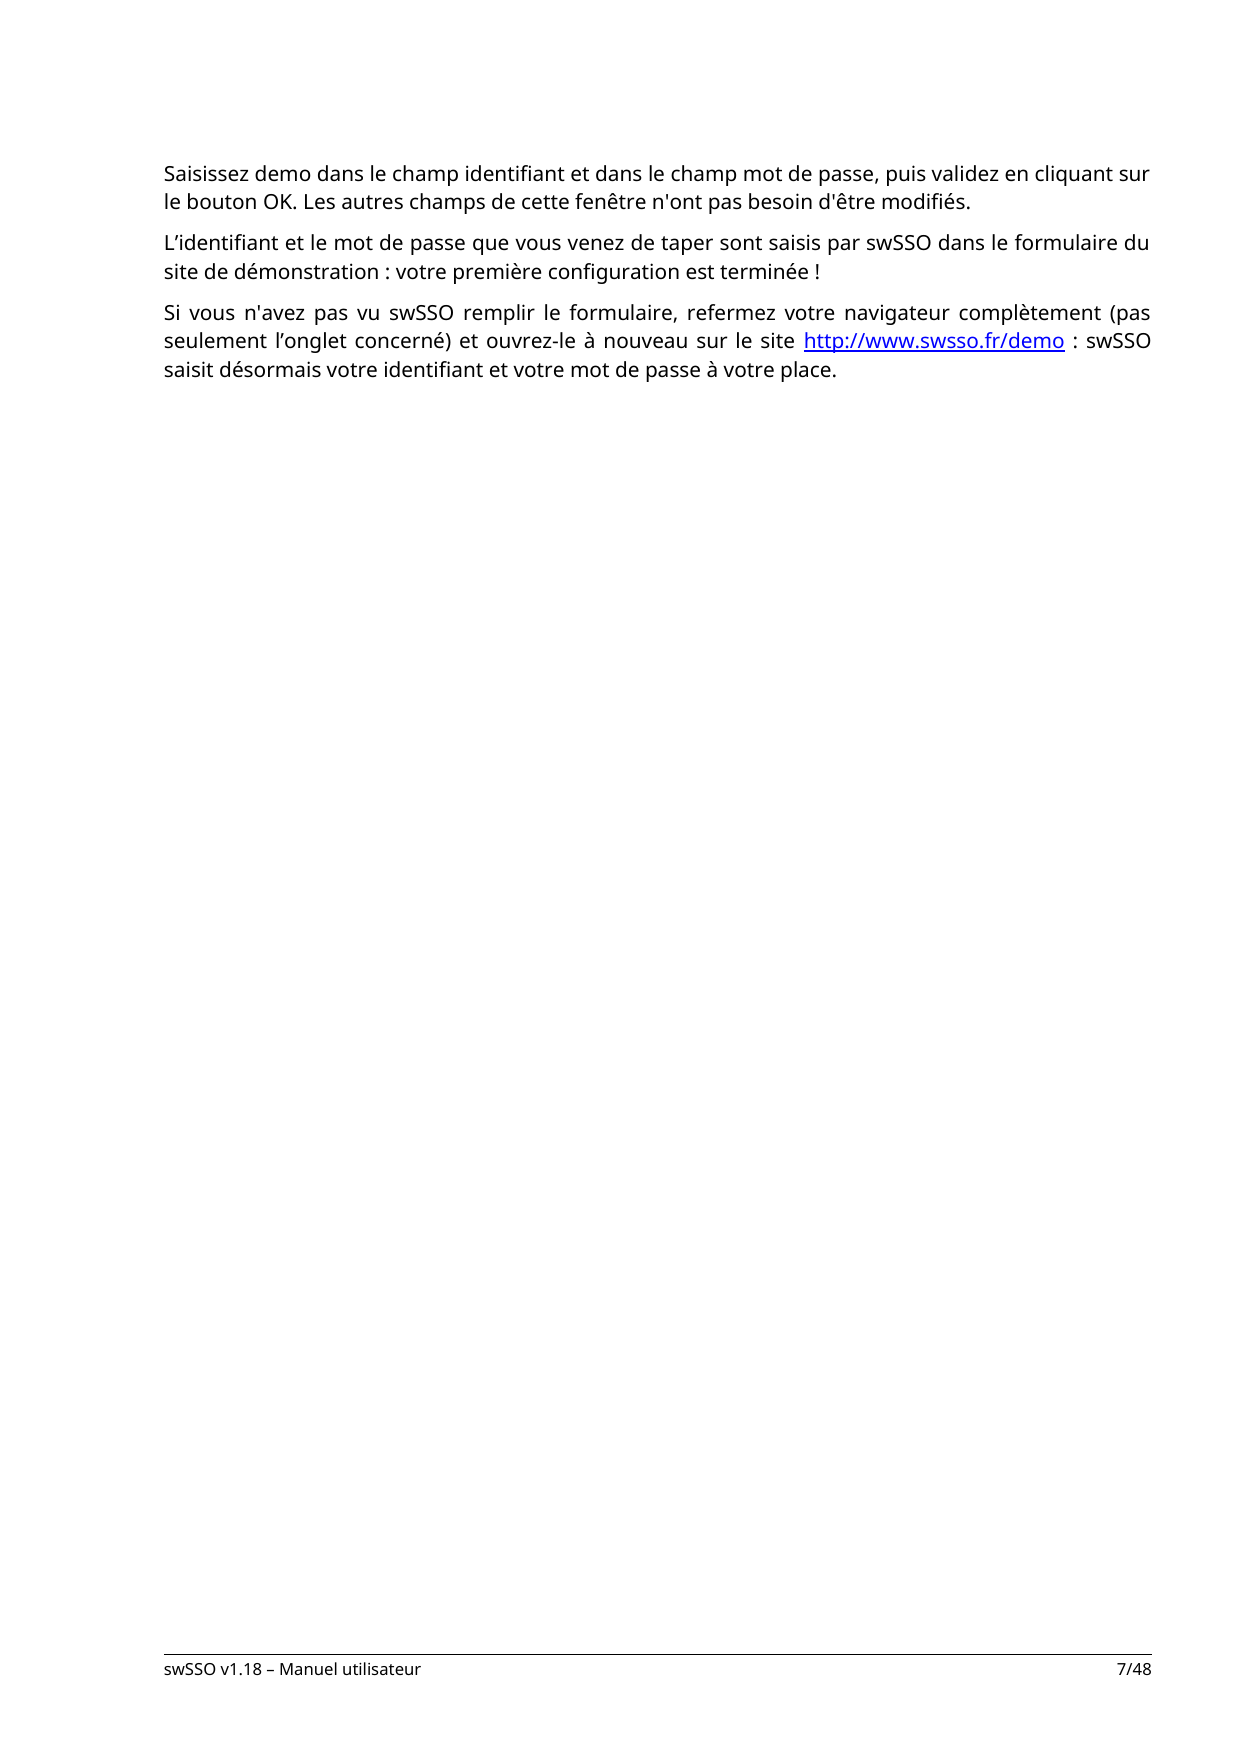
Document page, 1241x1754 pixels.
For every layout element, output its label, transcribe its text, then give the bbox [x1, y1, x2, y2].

text Si vous n'avez pas vu swSSO remplir le formulaire, refermez votre navigateur complètement (pas seulement l’onglet concerné) et ouvrez-le à nouveau sur le site http://www.swsso.fr/demo : swSSO saisit désormais votre identifiant et votre mot de passe à votre place. [164, 298, 1152, 383]
text L’identifiant et le mot de passe que vous venez de taper sont saisis par swSSO dans le formulaire du site de démonstration : votre première configuration est terminée ! [164, 228, 1152, 285]
text Saisissez demo dans le champ identifiant et dans le champ mot de passe, puis validez en cliquant sur le bouton OK. Les autres champs de cette fenêtre n'ont pas besoin d'être modifiés. [164, 159, 1152, 216]
